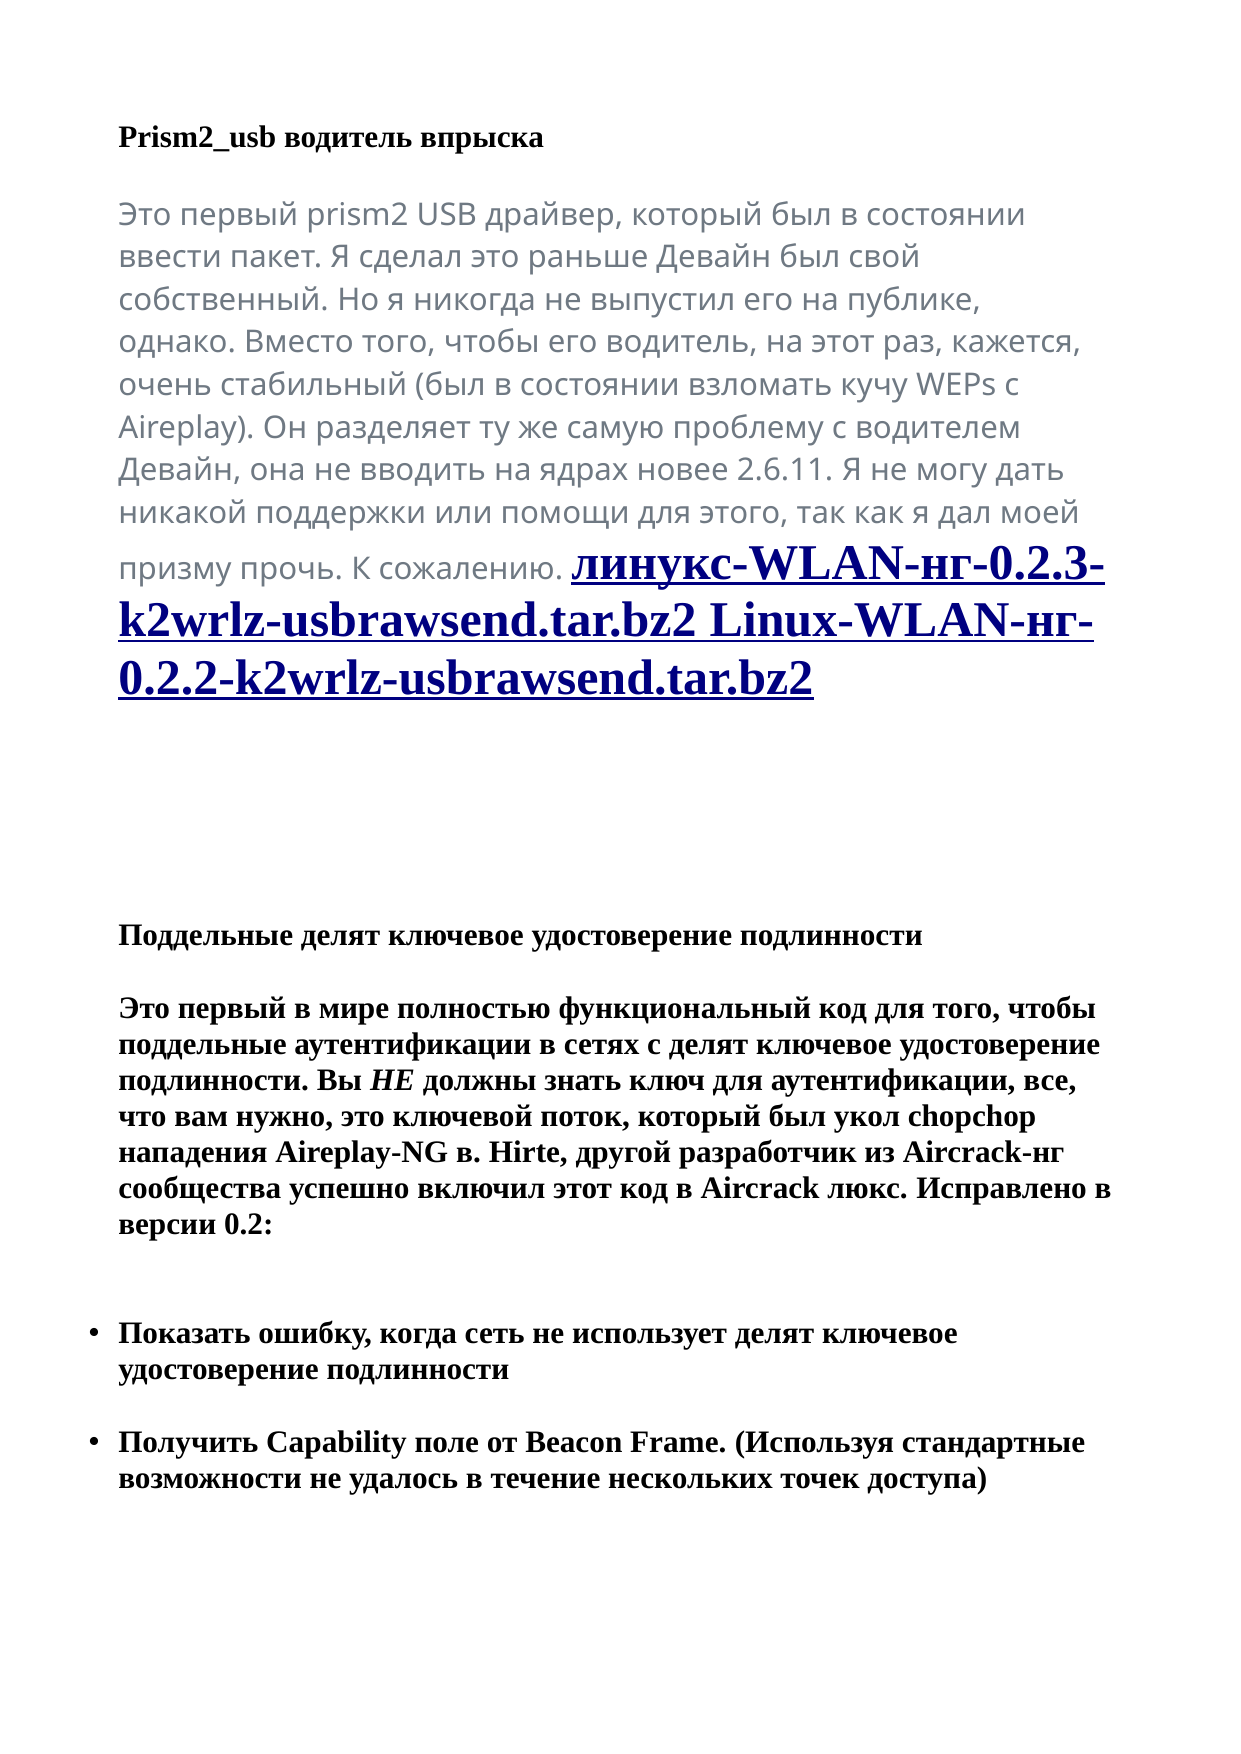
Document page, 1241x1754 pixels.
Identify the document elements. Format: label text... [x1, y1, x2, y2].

subtitle Получить Capability поле от Beacon Frame. (Используя стандартные возможности не удалось в течение нескольких точек доступа) [118, 1424, 1122, 1496]
subtitle Это первый в мире полностью функциональный код для того, чтобы поддельные аутентификации в сетях с делят ключевое удостоверение подлинности. Вы НЕ должны знать ключ для аутентификации, все, что вам нужно, это ключевой поток, который был укол chopchop нападения Aireplay-NG в. Hirte, другой разработчик из Aircrack-нг сообщества успешно включил этот код в Aircrack люкс. Исправлено в версии 0.2: [118, 989, 1122, 1277]
subtitle Показать ошибку, когда сеть не использует делят ключевое удостоверение подлинности [118, 1314, 1122, 1386]
subtitle Поддельные делят ключевое удостоверение подлинности [118, 916, 1122, 952]
subtitle Prism2_usb водитель впрыска [118, 118, 1122, 154]
subtitle Это первый prism2 USB драйвер, который был в состоянии ввести пакет. Я сделал это раньше Девайн был свой ​​собственный. Но я никогда не выпустил его на публике, однако. Вместо того, чтобы его водитель, на этот раз, кажется, очень стабильный (был в состоянии взломать кучу WEPs с Aireplay). Он разделяет ту же самую проблему с водителем Девайн, она не вводить на ядрах новее 2.6.11. Я не могу дать никакой поддержки или помощи для этого, так как я дал моей призму прочь. К сожалению. линукс-WLAN-нг-0.2.3-k2wrlz-usbrawsend.tar.bz2 Linux-WLAN-нг-0.2.2-k2wrlz-usbrawsend.tar.bz2 [118, 192, 1122, 805]
